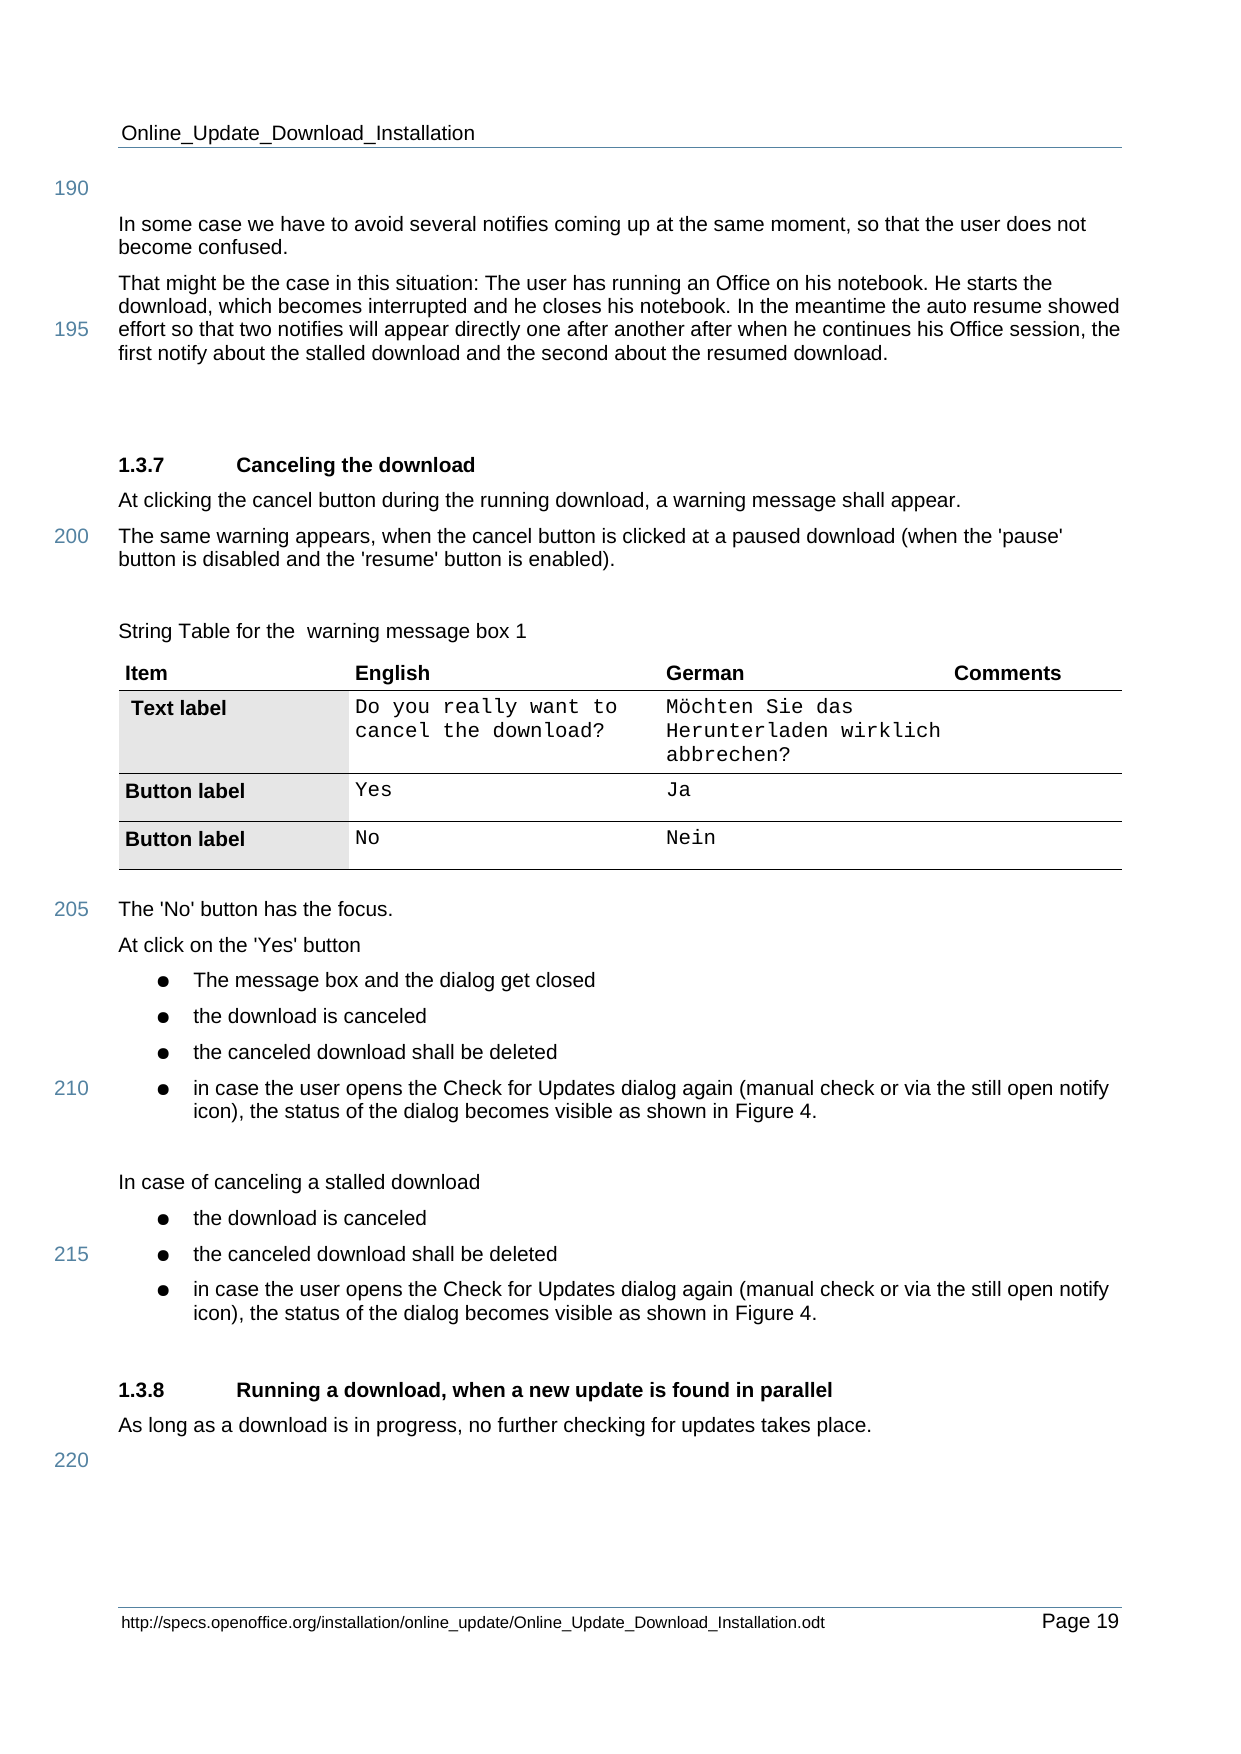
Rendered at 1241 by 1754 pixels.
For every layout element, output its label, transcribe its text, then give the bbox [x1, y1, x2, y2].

table_cell Button label [119, 822, 349, 869]
table_header Comments [948, 655, 1122, 690]
table_cell [948, 691, 1122, 773]
table_header German [660, 655, 948, 690]
text The same warning appears, when the cancel button is clicked at a paused download (when the 'pause' button is disabled and the 'resume' button is enabled). [118, 525, 1122, 571]
text In some case we have to avoid several notifies coming up at the same moment, so that the user does not become confused. [118, 212, 1122, 259]
text That might be the case in this situation: The user has running an Office on his notebook. He starts the download, which becomes interrupted and he closes his notebook. In the meantime the auto resume showed effort so that two notifies will appear directly one after another after when he continues his Office session, the first notify about the stalled download and the second about the resumed download. [118, 271, 1122, 364]
list the canceled download shall be deleted [156, 1040, 1122, 1063]
list in case the user opens the Check for Updates dialog again (manual check or via the still open notify icon), the status of the dialog becomes visible as shown in Figure 4. [156, 1278, 1122, 1324]
text The 'No' button has the focus. [118, 897, 1122, 921]
table_cell Ja [660, 774, 948, 821]
table_cell Text label [119, 691, 349, 773]
list the canceled download shall be deleted [156, 1242, 1122, 1265]
list the download is canceled [156, 1206, 1122, 1230]
text At clicking the cancel button during the running download, a warning message shall appear. [118, 489, 1122, 512]
table_cell Möchten Sie das Herunterladen wirklich abbrechen? [660, 691, 948, 773]
table_cell Yes [349, 774, 660, 821]
table_cell No [349, 822, 660, 869]
table_cell Do you really want to cancel the download? [349, 691, 660, 773]
list in case the user opens the Check for Updates dialog again (manual check or via the still open notify icon), the status of the dialog becomes visible as shown in Figure 4. [156, 1076, 1122, 1122]
table_cell Button label [119, 774, 349, 821]
table_cell [948, 822, 1122, 869]
table_header English [349, 655, 660, 690]
list the download is canceled [156, 1004, 1122, 1028]
subtitle Running a download, when a new update is found in parallel [118, 1378, 1122, 1401]
table_header Item [119, 655, 349, 690]
text At click on the 'Yes' button [118, 933, 1122, 956]
table_cell Nein [660, 822, 948, 869]
subtitle Canceling the download [118, 454, 1122, 477]
list The message box and the dialog get closed [156, 969, 1122, 992]
text String Table for the warning message box 1 [118, 619, 1122, 643]
table_cell [948, 774, 1122, 821]
text As long as a download is in progress, no further checking for updates takes place. [118, 1413, 1122, 1436]
text In case of canceling a stalled download [118, 1171, 1122, 1194]
